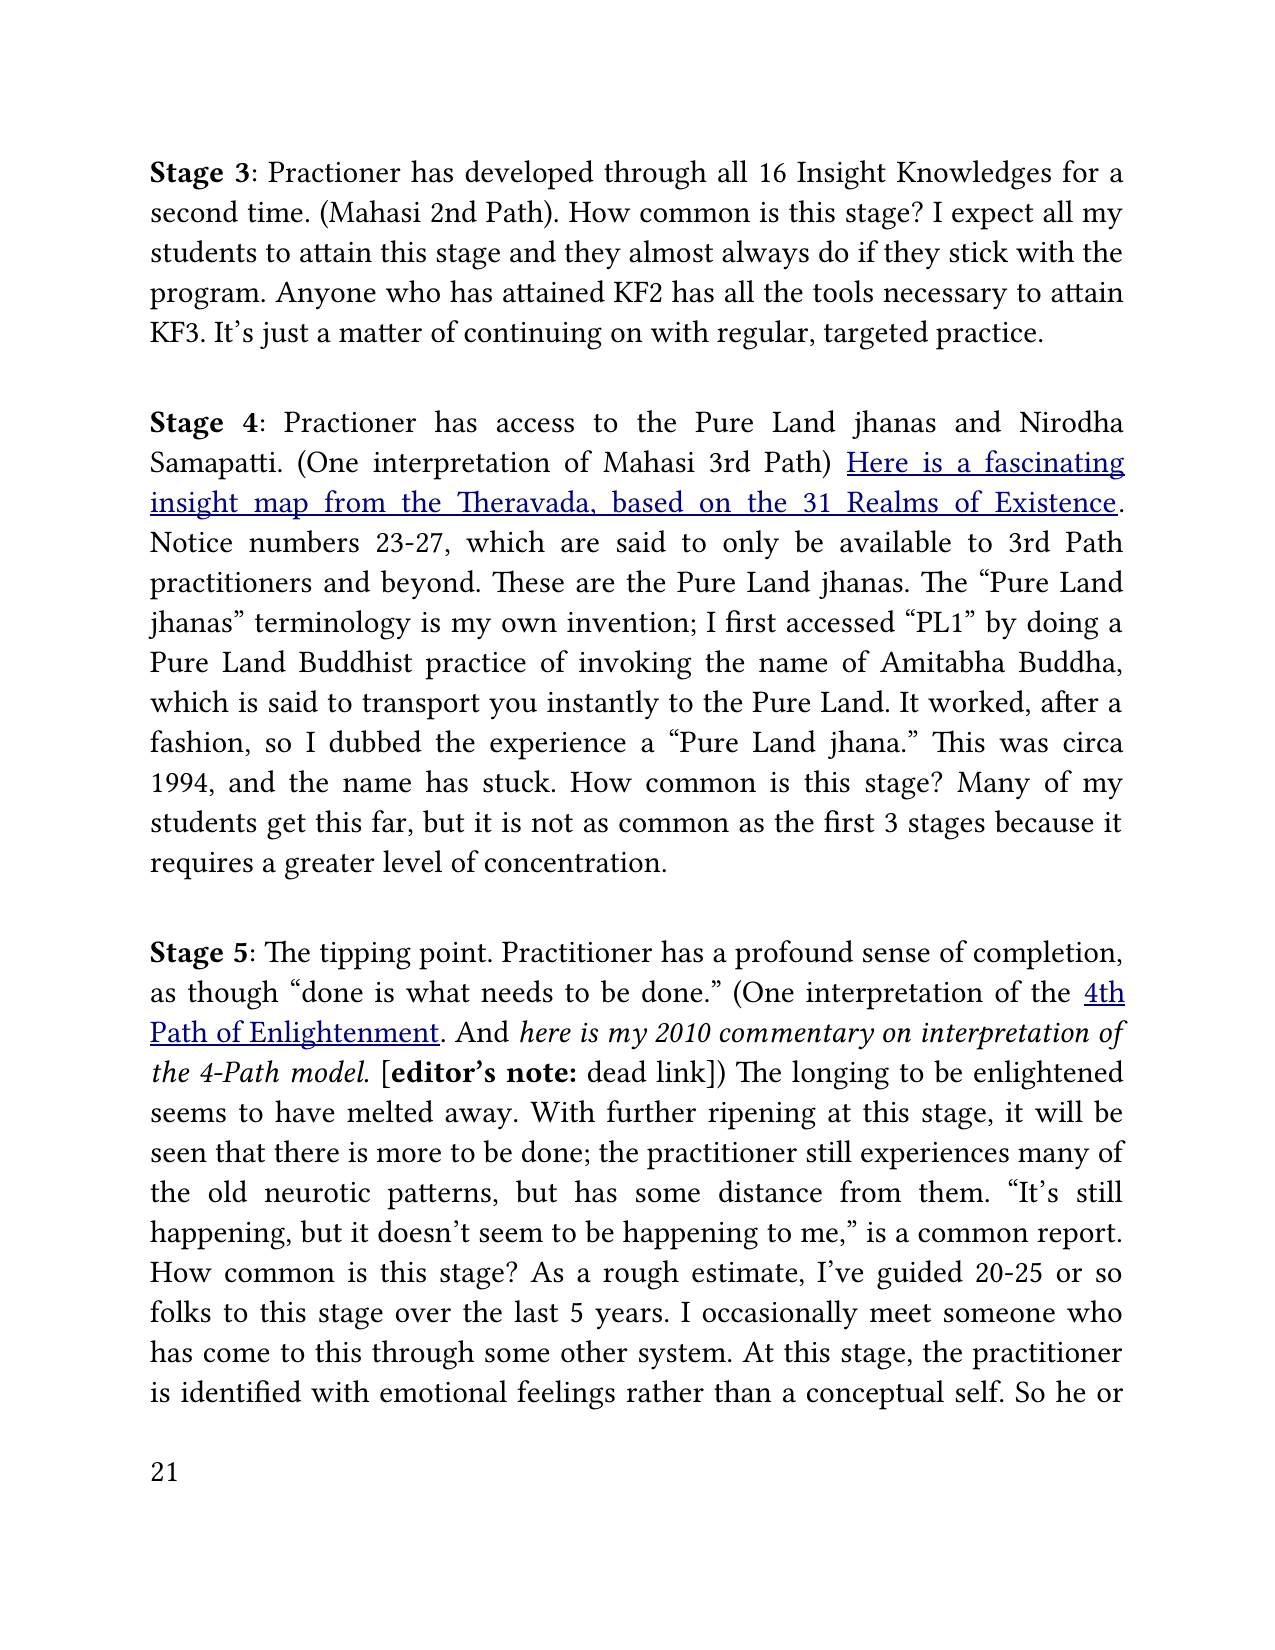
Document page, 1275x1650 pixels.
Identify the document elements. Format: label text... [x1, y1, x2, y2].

text Stage 4: Practioner has access to the Pure Land jhanas and Nirodha Samapatti. (One interpretation of Mahasi 3rd Path) Here is a fascinating insight map from the Theravada, based on the 31 Realms of Existence. Notice numbers 23-27, which are said to only be available to 3rd Path practitioners and beyond. These are the Pure Land jhanas. The “Pure Land jhanas” terminology is my own invention; I first accessed “PL1” by doing a Pure Land Buddhist practice of invoking the name of Amitabha Buddha, which is said to transport you instantly to the Pure Land. It worked, after a fashion, so I dubbed the experience a “Pure Land jhana.” This was circa 1994, and the name has stuck. How common is this stage? Many of my students get this far, but it is not as common as the first 3 stages because it requires a greater level of concentration. [150, 400, 1125, 880]
text Stage 5: The tipping point. Practitioner has a profound sense of completion, as though “done is what needs to be done.” (One interpretation of the 4th Path of Enlightenment. And here is my 2010 commentary on interpretation of the 4-Path model. [editor’s note: dead link]) The longing to be enlightened seems to have melted away. With further ripening at this stage, it will be seen that there is more to be done; the practitioner still experiences many of the old neurotic patterns, but has some distance from them. “It’s still happening, but it doesn’t seem to be happening to me,” is a common report. How common is this stage? As a rough estimate, I’ve guided 20-25 or so folks to this stage over the last 5 years. I occasionally meet someone who has come to this through some other system. At this stage, the practitioner is identified with emotional feelings rather than a conceptual self. So he or [150, 930, 1125, 1410]
text Stage 3: Practioner has developed through all 16 Insight Knowledges for a second time. (Mahasi 2nd Path). How common is this stage? I expect all my students to attain this stage and they almost always do if they stick with the program. Anyone who has attained KF2 has all the tools necessary to attain KF3. It’s just a matter of continuing on with regular, targeted practice. [150, 150, 1125, 350]
